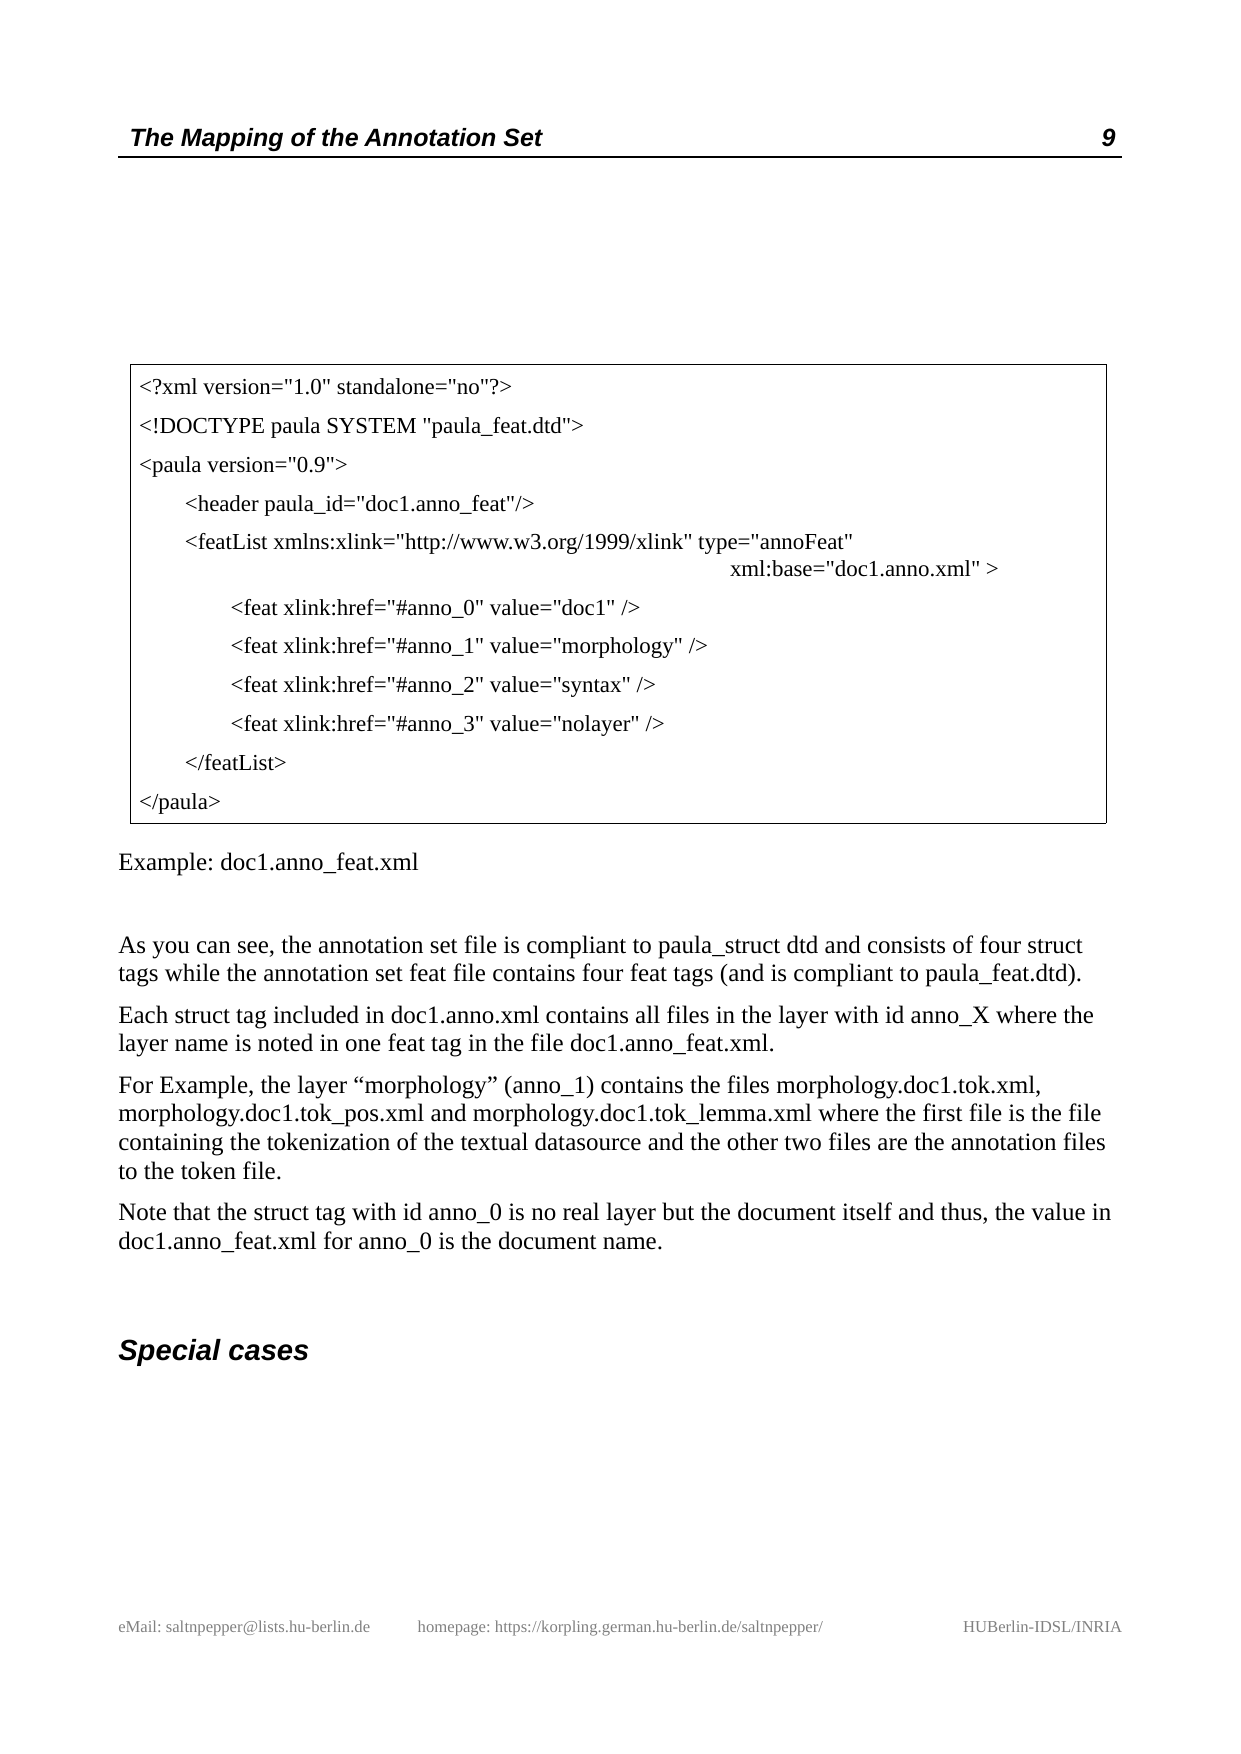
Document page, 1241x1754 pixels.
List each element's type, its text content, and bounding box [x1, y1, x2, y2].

text For Example, the layer “morphology” (anno_1) contains the files morphology.doc1.tok.xml, morphology.doc1.tok_pos.xml and morphology.doc1.tok_lemma.xml where the first file is the file containing the tokenization of the textual datasource and the other two files are the annotation files to the token file. [118, 1070, 1122, 1185]
text <?xml version="1.0" standalone="no"?> [139, 373, 1097, 399]
subtitle Special cases [118, 1333, 1122, 1367]
text <feat xlink:href="#anno_0" value="doc1" /> [139, 594, 1097, 620]
text Each struct tag included in doc1.anno.xml contains all files in the layer with id anno_X where the layer name is noted in one feat tag in the file doc1.anno_feat.xml. [118, 1000, 1122, 1057]
text <header paula_id="doc1.anno_feat"/> [139, 489, 1097, 516]
text <!DOCTYPE paula SYSTEM "paula_feat.dtd"> [139, 412, 1097, 438]
text <paula version="0.9"> [139, 451, 1097, 477]
text </paula> [139, 788, 1097, 814]
text Note that the struct tag with id anno_0 is no real layer but the document itself and thus, the value in doc1.anno_feat.xml for anno_0 is the document name. [118, 1197, 1122, 1255]
text As you can see, the annotation set file is compliant to paula_struct dtd and consists of four struct tags while the annotation set feat file contains four feat tags (and is compliant to paula_feat.dtd). [118, 930, 1122, 987]
text Example: doc1.anno_feat.xml [118, 847, 1122, 876]
text <feat xlink:href="#anno_3" value="nolayer" /> [139, 710, 1097, 737]
text <feat xlink:href="#anno_2" value="syntax" /> [139, 671, 1097, 698]
text <featList xmlns:xlink="http://www.w3.org/1999/xlink" type="annoFeat" xml:base="doc1.anno.xml" > [139, 528, 1097, 581]
text </featList> [139, 749, 1097, 775]
text <feat xlink:href="#anno_1" value="morphology" /> [139, 632, 1097, 659]
